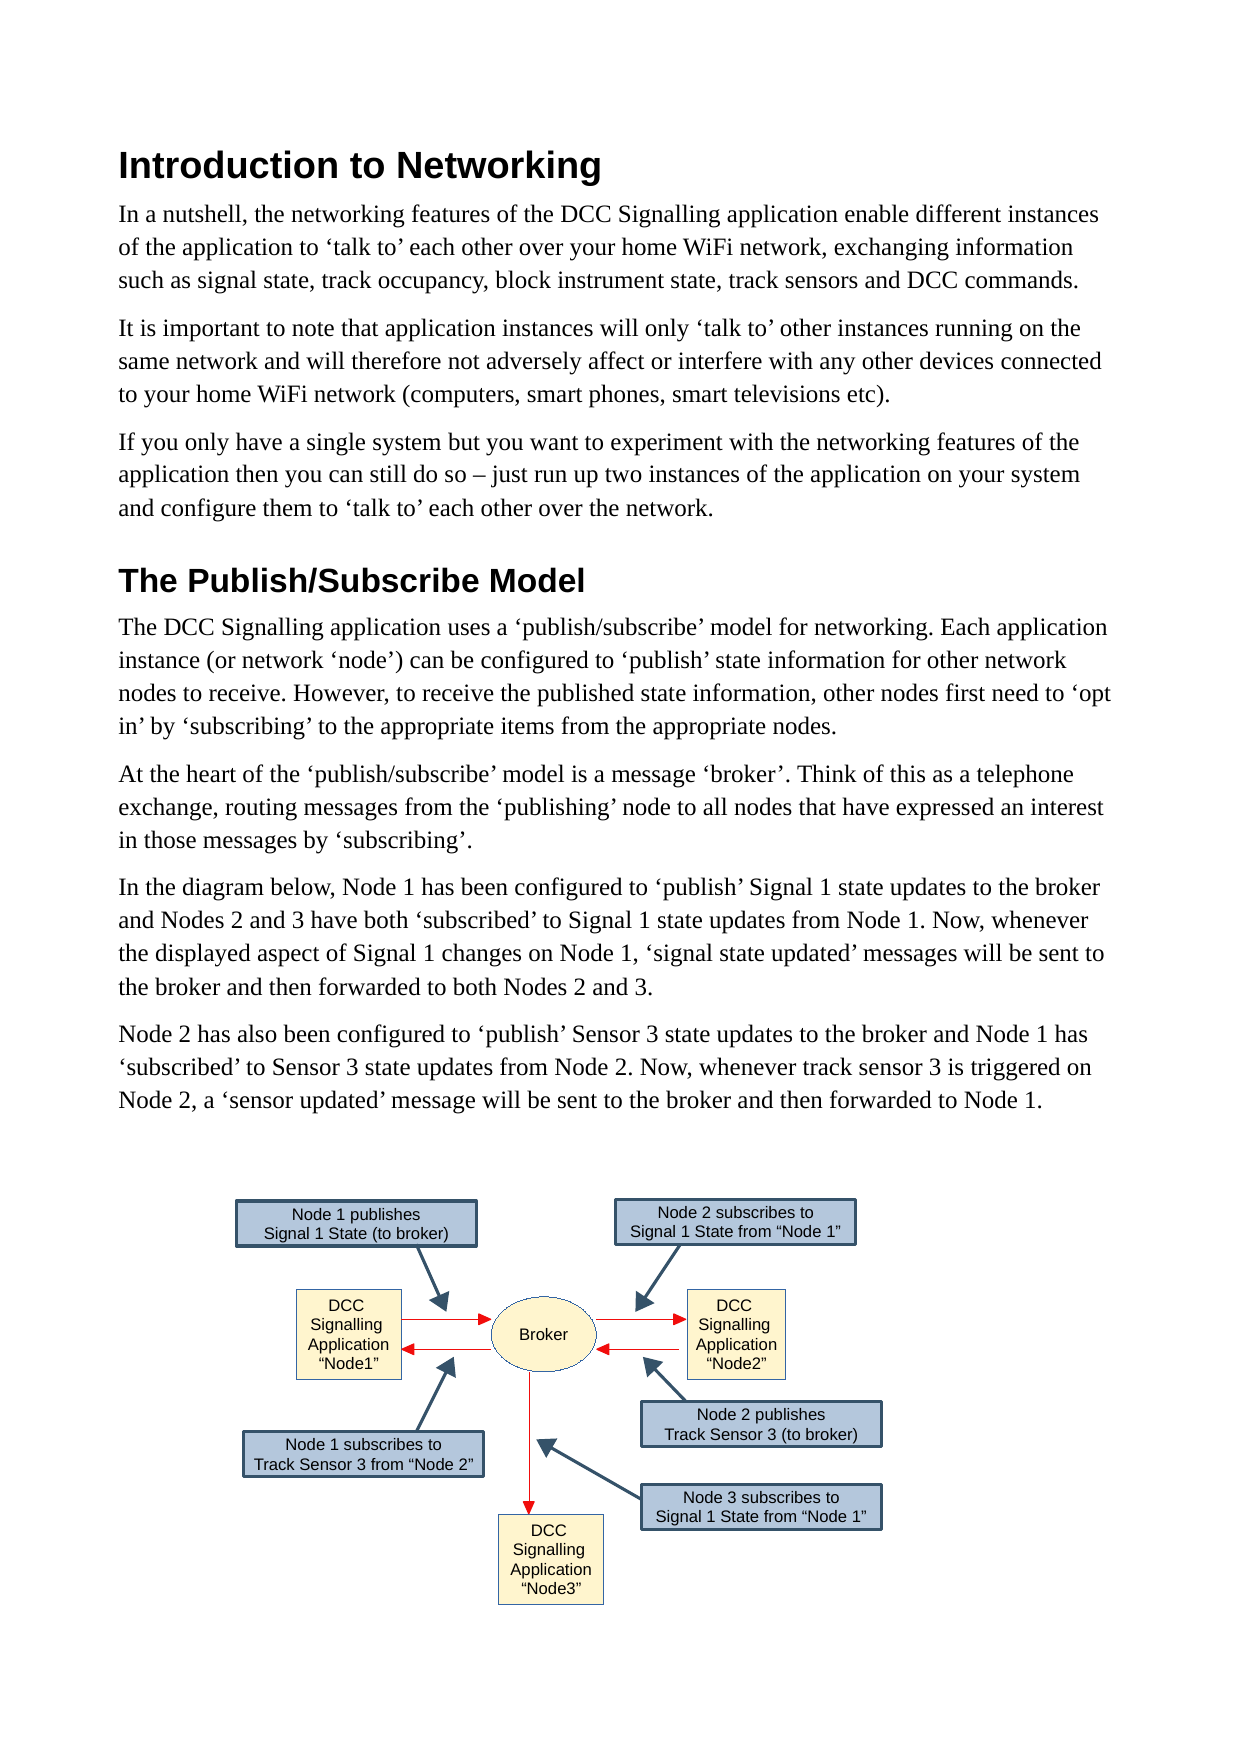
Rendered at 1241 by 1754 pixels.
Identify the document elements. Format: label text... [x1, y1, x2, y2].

text In a nutshell, the networking features of the DCC Signalling application enable different instances of the application to ‘talk to’ each other over your home WiFi network, exchanging information such as signal state, track occupancy, block instrument state, track sensors and DCC commands. [118, 199, 1122, 294]
text In the diagram below, Node 1 has been configured to ‘publish’ Signal 1 state updates to the broker and Nodes 2 and 3 have both ‘subscribed’ to Signal 1 state updates from Node 1. Now, whenever the displayed aspect of Signal 1 changes on Node 1, ‘signal state updated’ messages will be sent to the broker and then forwarded to both Nodes 2 and 3. [118, 872, 1122, 1000]
subtitle The Publish/Subscribe Model [118, 561, 1122, 600]
text Node 2 has also been configured to ‘publish’ Sensor 3 state updates to the broker and Node 1 has ‘subscribed’ to Sensor 3 state updates from Node 2. Now, whenever track sensor 3 is triggered on Node 2, a ‘sensor updated’ message will be sent to the broker and then forwarded to Node 1. [118, 1019, 1122, 1114]
text At the heart of the ‘publish/subscribe’ model is a message ‘broker’. Think of this as a telephone exchange, routing messages from the ‘publishing’ node to all nodes that have expressed an interest in those messages by ‘subscribing’. [118, 759, 1122, 854]
subtitle Introduction to Networking [118, 143, 1122, 187]
text The DCC Signalling application uses a ‘publish/subscribe’ model for networking. Each application instance (or network ‘node’) can be configured to ‘publish’ state information for other network nodes to receive. However, to receive the published state information, other nodes first need to ‘opt in’ by ‘subscribing’ to the appropriate items from the appropriate nodes. [118, 612, 1122, 740]
text It is important to note that application instances will only ‘talk to’ other instances running on the same network and will therefore not adversely affect or interfere with any other devices connected to your home WiFi network (computers, smart phones, smart televisions etc). [118, 313, 1122, 408]
text If you only have a single system but you want to experiment with the networking features of the application then you can still do so – just run up two instances of the application on your system and configure them to ‘talk to’ each other over the network. [118, 427, 1122, 521]
